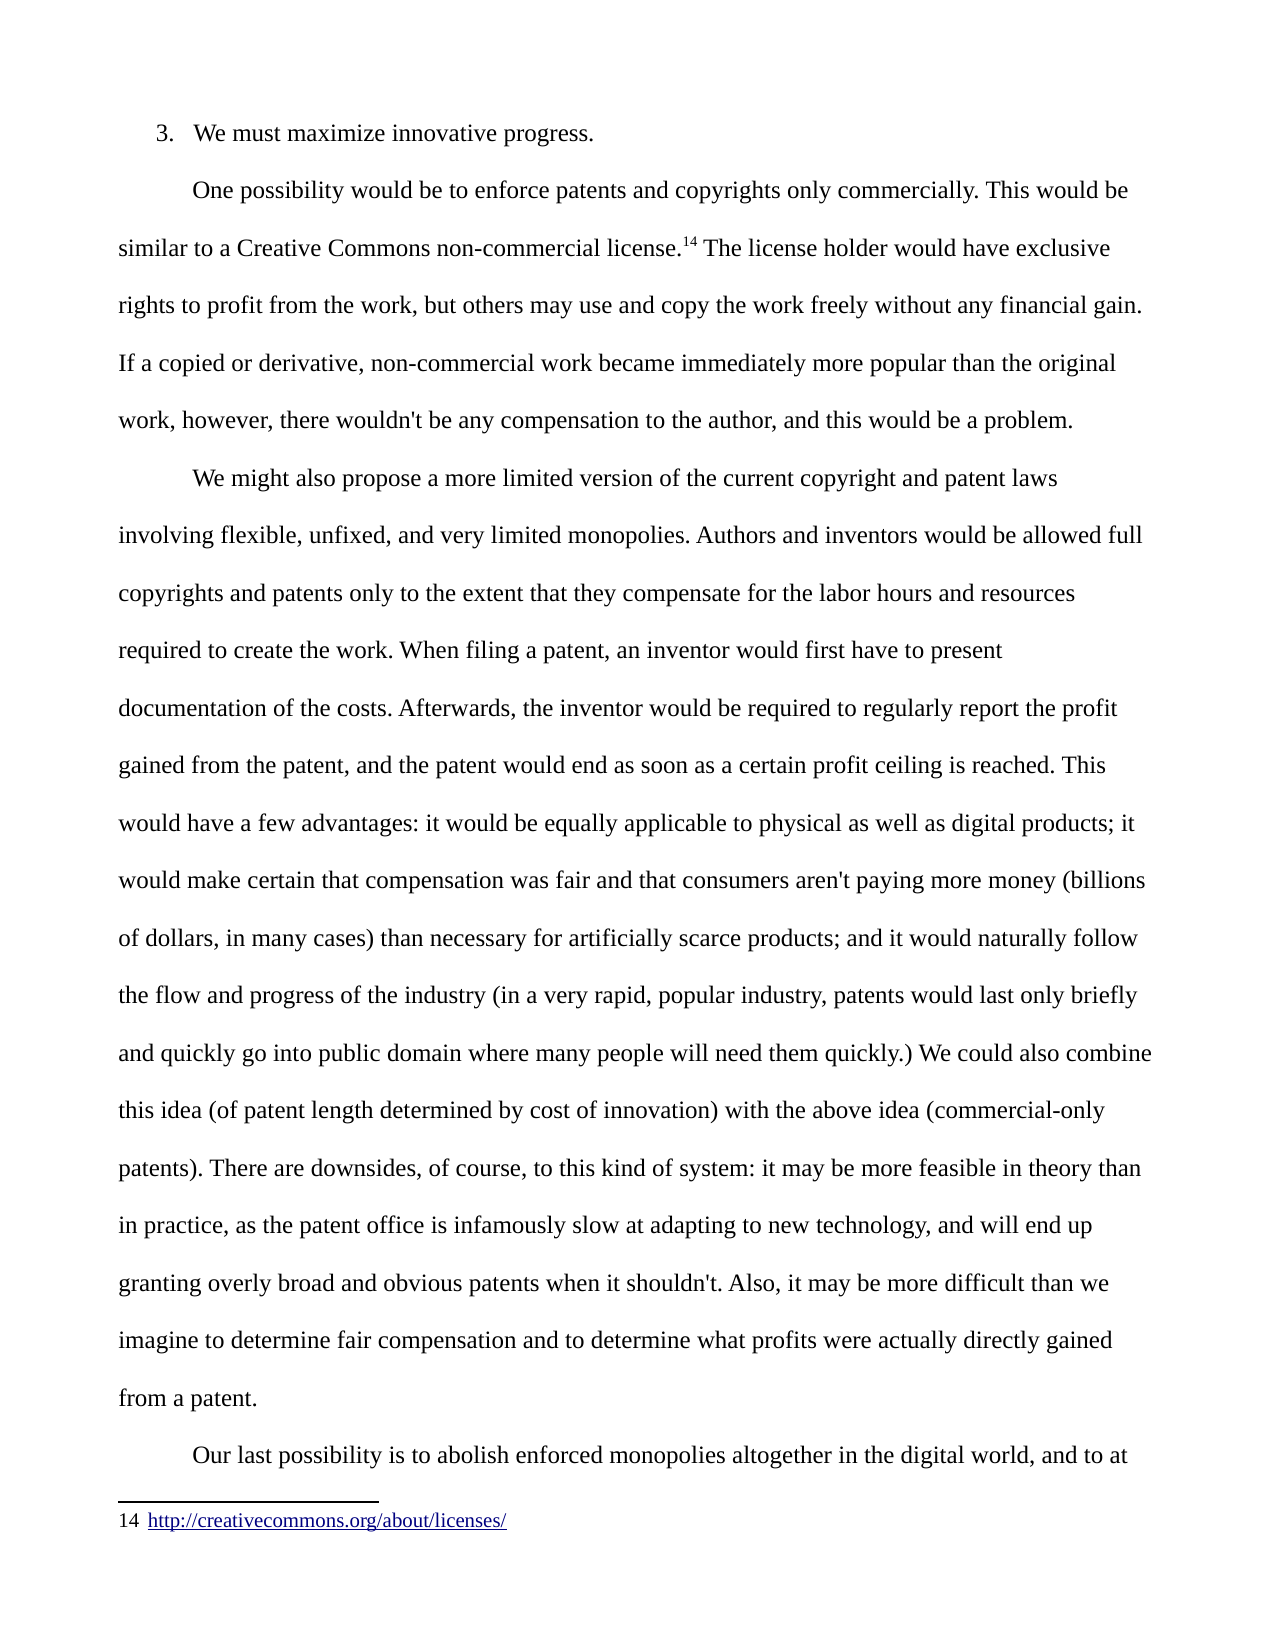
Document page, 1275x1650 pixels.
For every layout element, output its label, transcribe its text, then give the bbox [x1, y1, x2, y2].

text One possibility would be to enforce patents and copyrights only commercially. This would be similar to a Creative Commons non-commercial license. The license holder would have exclusive rights to profit from the work, but others may use and copy the work freely without any financial gain. If a copied or derivative, non-commercial work became immediately more popular than the original work, however, there wouldn't be any compensation to the author, and this would be a problem. [118, 176, 1157, 434]
text Our last possibility is to abolish enforced monopolies altogether in the digital world, and to at [118, 1441, 1157, 1469]
list We must maximize innovative progress. [156, 118, 1157, 147]
text http://creativecommons.org/about/licenses/ [118, 1508, 1157, 1532]
text We might also propose a more limited version of the current copyright and patent laws involving flexible, unfixed, and very limited monopolies. Authors and inventors would be allowed full copyrights and patents only to the extent that they compensate for the labor hours and resources required to create the work. When filing a patent, an inventor would first have to present documentation of the costs. Afterwards, the inventor would be required to regularly report the profit gained from the patent, and the patent would end as soon as a certain profit ceiling is reached. This would have a few advantages: it would be equally applicable to physical as well as digital products; it would make certain that compensation was fair and that consumers aren't paying more money (billions of dollars, in many cases) than necessary for artificially scarce products; and it would naturally follow the flow and progress of the industry (in a very rapid, popular industry, patents would last only briefly and quickly go into public domain where many people will need them quickly.) We could also combine this idea (of patent length determined by cost of innovation) with the above idea (commercial-only patents). There are downsides, of course, to this kind of system: it may be more feasible in theory than in practice, as the patent office is infamously slow at adapting to new technology, and will end up granting overly broad and obvious patents when it shouldn't. Also, it may be more difficult than we imagine to determine fair compensation and to determine what profits were actually directly gained from a patent. [118, 463, 1157, 1412]
